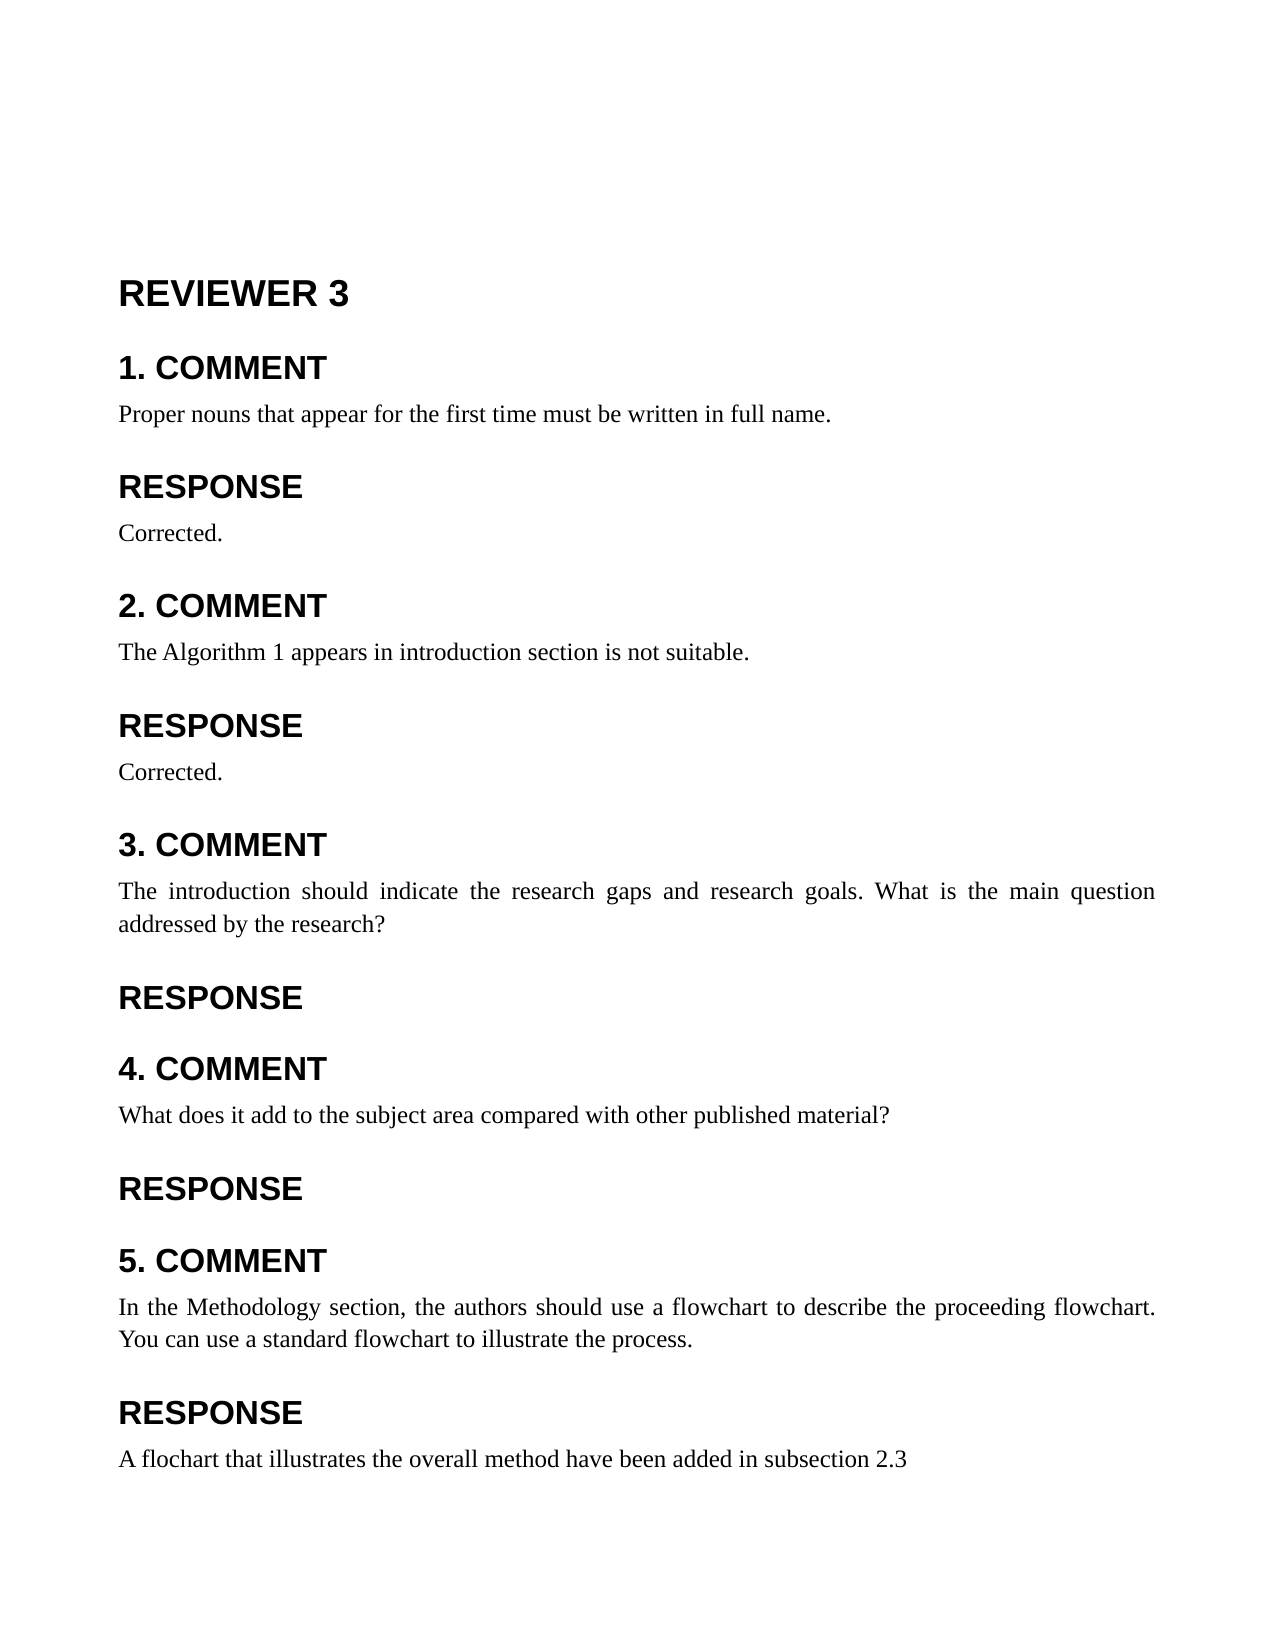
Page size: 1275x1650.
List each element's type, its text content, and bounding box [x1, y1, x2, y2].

subtitle 5. COMMENT [118, 1241, 1157, 1279]
text The introduction should indicate the research gaps and research goals. What is the main question addressed by the research? [118, 876, 1157, 938]
text Proper nouns that appear for the first time must be written in full name. [118, 399, 1157, 427]
subtitle 2. COMMENT [118, 587, 1157, 625]
subtitle RESPONSE [118, 978, 1157, 1016]
subtitle REVIEWER 3 [118, 271, 1157, 314]
subtitle 1. COMMENT [118, 348, 1157, 386]
subtitle RESPONSE [118, 1393, 1157, 1431]
subtitle RESPONSE [118, 467, 1157, 506]
subtitle RESPONSE [118, 706, 1157, 744]
text In the Methodology section, the authors should use a flowchart to describe the proceeding flowchart. You can use a standard flowchart to illustrate the process. [118, 1292, 1157, 1353]
subtitle 4. COMMENT [118, 1049, 1157, 1088]
text Corrected. [118, 757, 1157, 786]
subtitle 3. COMMENT [118, 825, 1157, 864]
text What does it add to the subject area compared with other published material? [118, 1100, 1157, 1129]
subtitle RESPONSE [118, 1169, 1157, 1207]
text A flochart that illustrates the overall method have been added in subsection 2.3 [118, 1444, 1157, 1473]
text Corrected. [118, 518, 1157, 547]
text The Algorithm 1 appears in introduction section is not suitable. [118, 637, 1157, 666]
